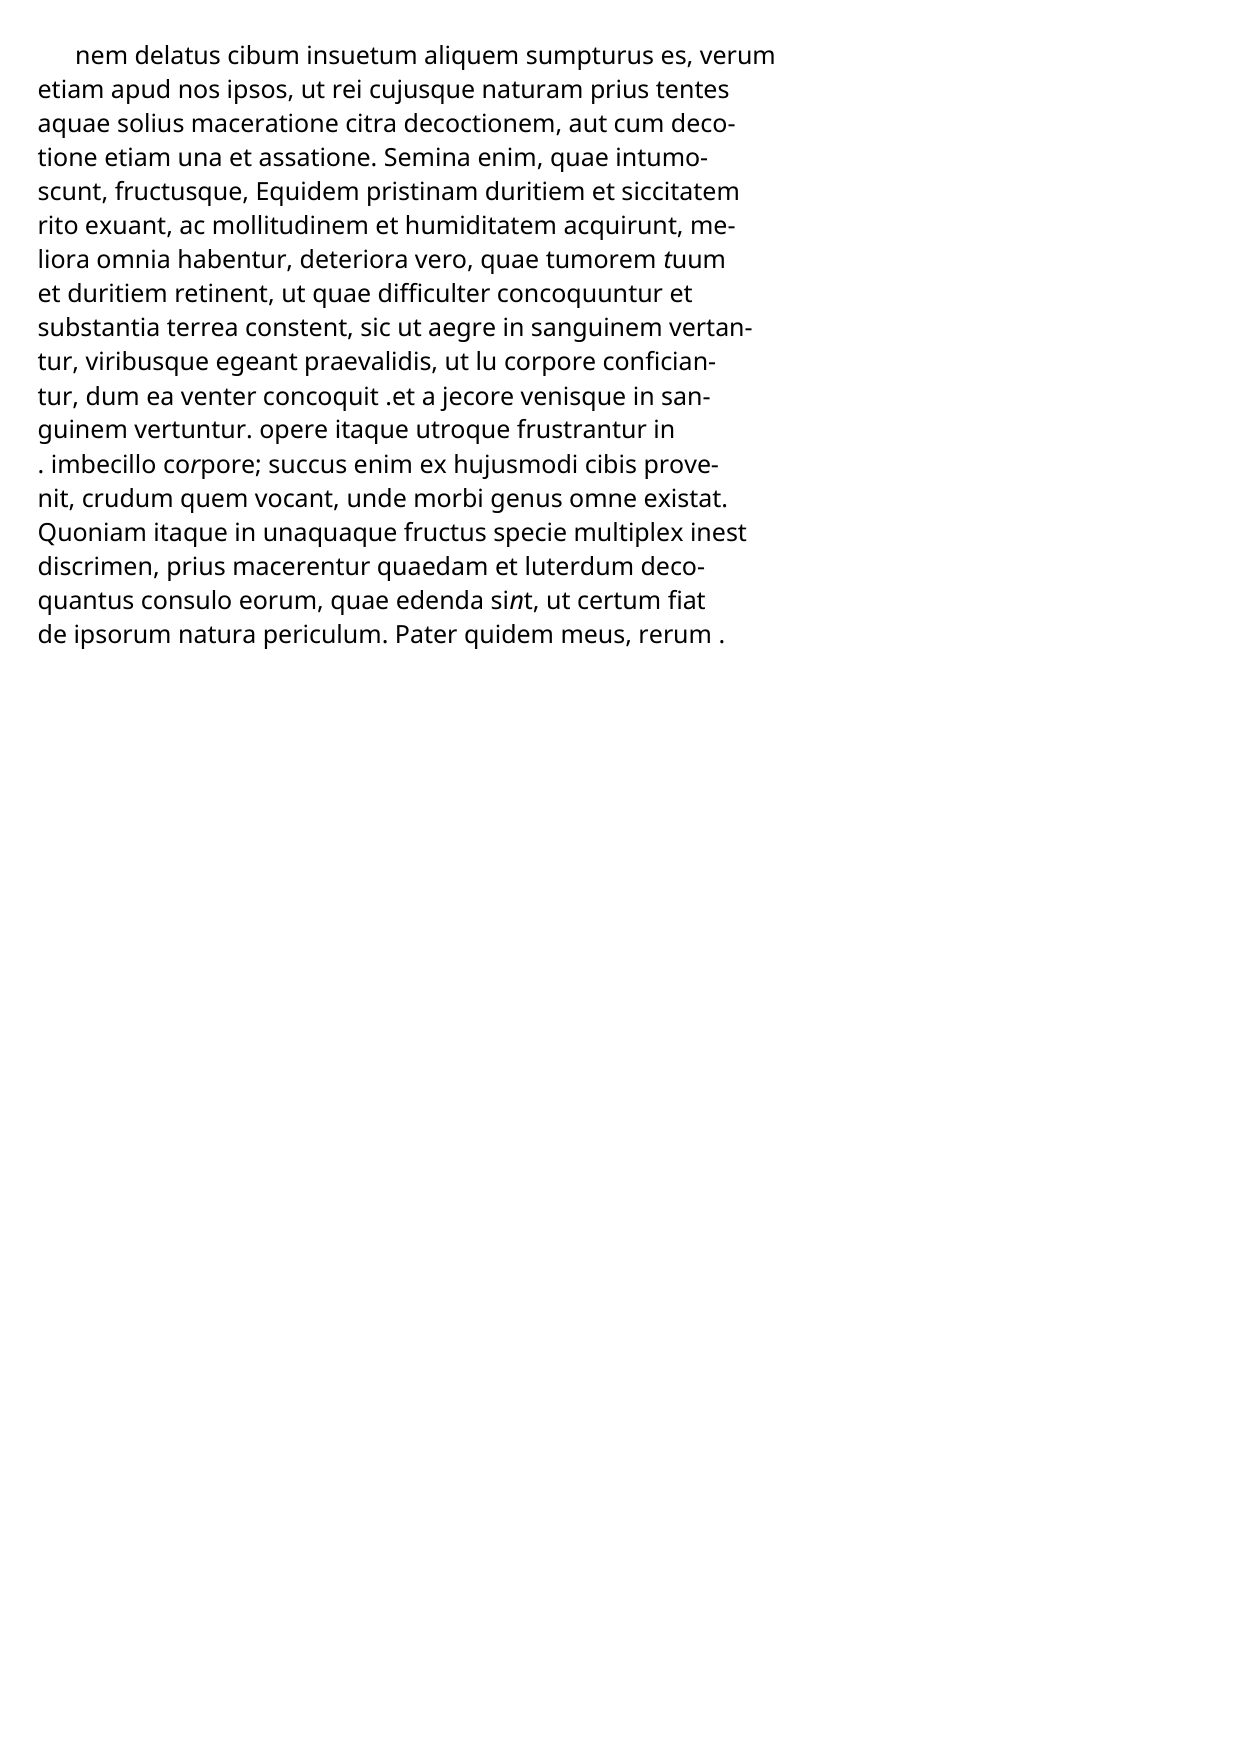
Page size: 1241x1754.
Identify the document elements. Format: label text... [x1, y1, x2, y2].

text nem delatus cibum insuetum aliquem sumpturus es, verum etiam apud nos ipsos, ut rei cujusque naturam prius tentes aquae solius maceratione citra decoctionem, aut cum deco- tione etiam una et assatione. Semina enim, quae intumo- scunt, fructusque, Equidem pristinam duritiem et siccitatem rito exuant, ac mollitudinem et humiditatem acquirunt, me- liora omnia habentur, deteriora vero, quae tumorem tuum et duritiem retinent, ut quae difficulter concoquuntur et substantia terrea constent, sic ut aegre in sanguinem vertan- tur, viribusque egeant praevalidis, ut lu corpore confician- tur, dum ea venter concoquit .et a jecore venisque in san- guinem vertuntur. opere itaque utroque frustrantur in . imbecillo corpore; succus enim ex hujusmodi cibis prove- nit, crudum quem vocant, unde morbi genus omne existat. Quoniam itaque in unaquaque fructus specie multiplex inest discrimen, prius macerentur quaedam et luterdum deco- quantus consulo eorum, quae edenda sint, ut certum fiat de ipsorum natura periculum. Pater quidem meus, rerum . [37, 37, 1203, 651]
